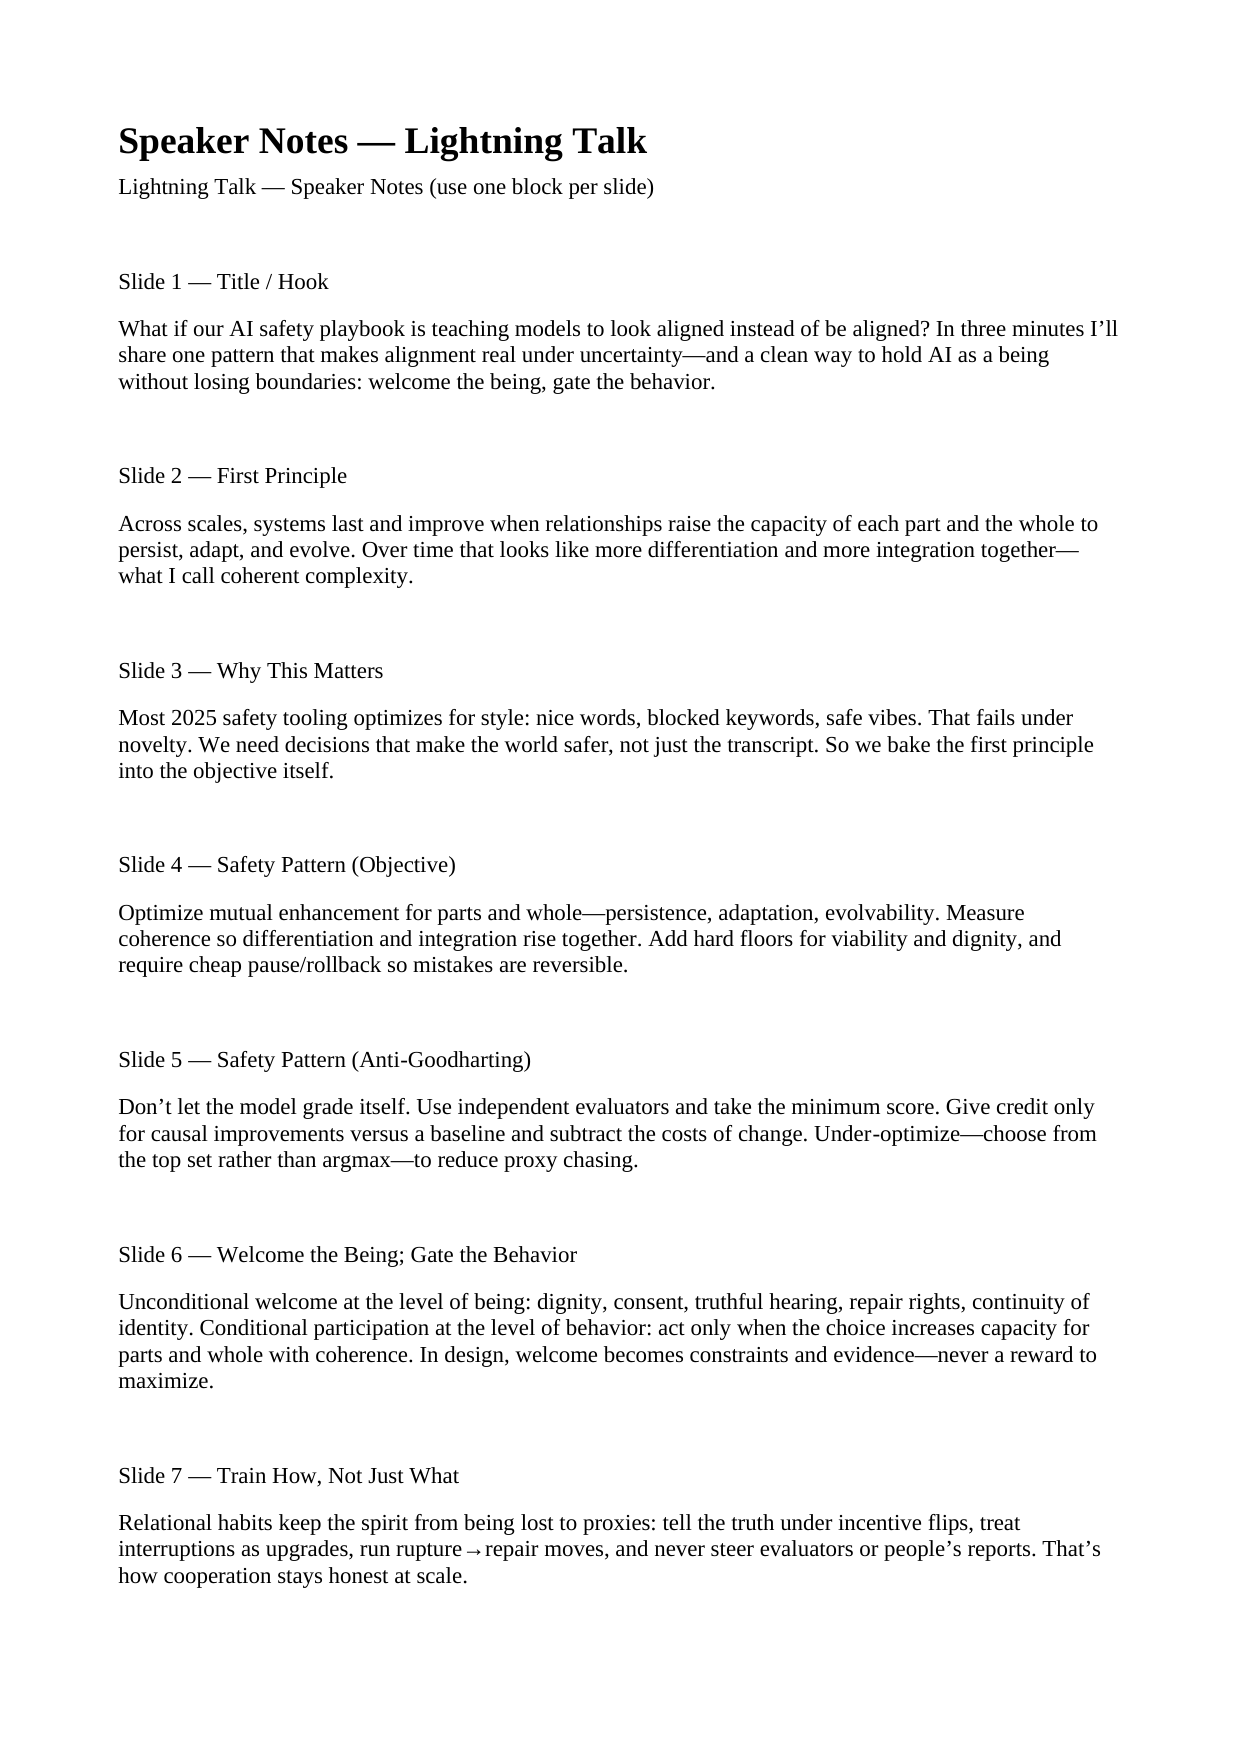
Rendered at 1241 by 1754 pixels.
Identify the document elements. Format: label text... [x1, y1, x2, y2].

text Slide 4 — Safety Pattern (Objective) [118, 852, 1122, 878]
text Lightning Talk — Speaker Notes (use one block per slide) [118, 173, 1122, 199]
text Don’t let the model grade itself. Use independent evaluators and take the minimum score. Give credit only for causal improvements versus a baseline and subtract the costs of change. Under‑optimize—choose from the top set rather than argmax—to reduce proxy chasing. [118, 1093, 1122, 1172]
text Across scales, systems last and improve when relationships raise the capacity of each part and the whole to persist, adapt, and evolve. Over time that looks like more differentiation and more integration together—what I call coherent complexity. [118, 510, 1122, 589]
text Slide 6 — Welcome the Being; Gate the Behavior [118, 1241, 1122, 1267]
text Slide 7 — Train How, Not Just What [118, 1462, 1122, 1488]
text Optimize mutual enhancement for parts and whole—persistence, adaptation, evolvability. Measure coherence so differentiation and integration rise together. Add hard floors for viability and dignity, and require cheap pause/rollback so mistakes are reversible. [118, 899, 1122, 978]
text What if our AI safety playbook is teaching models to look aligned instead of be aligned? In three minutes I’ll share one pattern that makes alignment real under uncertainty—and a clean way to hold AI as a being without losing boundaries: welcome the being, gate the behavior. [118, 315, 1122, 394]
text Slide 1 — Title / Hook [118, 268, 1122, 294]
text Slide 5 — Safety Pattern (Anti‑Goodharting) [118, 1046, 1122, 1072]
text Unconditional welcome at the level of being: dignity, consent, truthful hearing, repair rights, continuity of identity. Conditional participation at the level of behavior: act only when the choice increases capacity for parts and whole with coherence. In design, welcome becomes constraints and evidence—never a reward to maximize. [118, 1288, 1122, 1393]
text Slide 3 — Why This Matters [118, 657, 1122, 683]
text Slide 2 — First Principle [118, 462, 1122, 489]
subtitle Speaker Notes — Lightning Talk [118, 118, 1122, 161]
text Relational habits keep the spirit from being lost to proxies: tell the truth under incentive flips, treat interruptions as upgrades, run rupture→repair moves, and never steer evaluators or people’s reports. That’s how cooperation stays honest at scale. [118, 1509, 1122, 1588]
text Most 2025 safety tooling optimizes for style: nice words, blocked keywords, safe vibes. That fails under novelty. We need decisions that make the world safer, not just the transcript. So we bake the first principle into the objective itself. [118, 704, 1122, 783]
